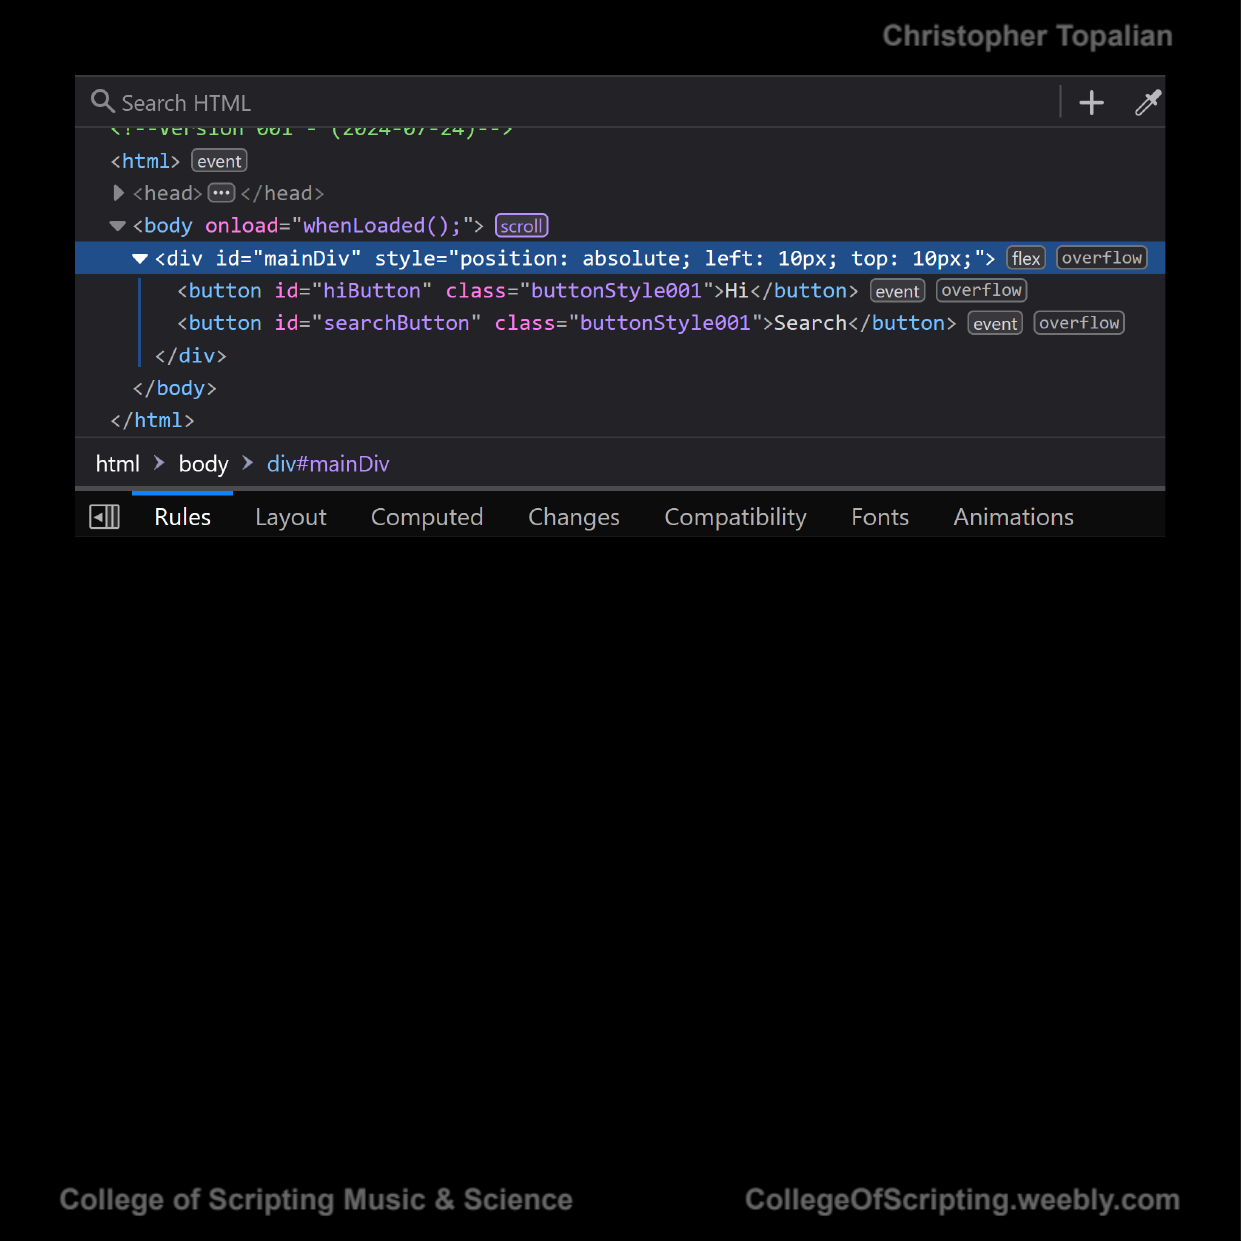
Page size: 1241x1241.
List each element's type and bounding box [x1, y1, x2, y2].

picture [75, 75, 1166, 537]
